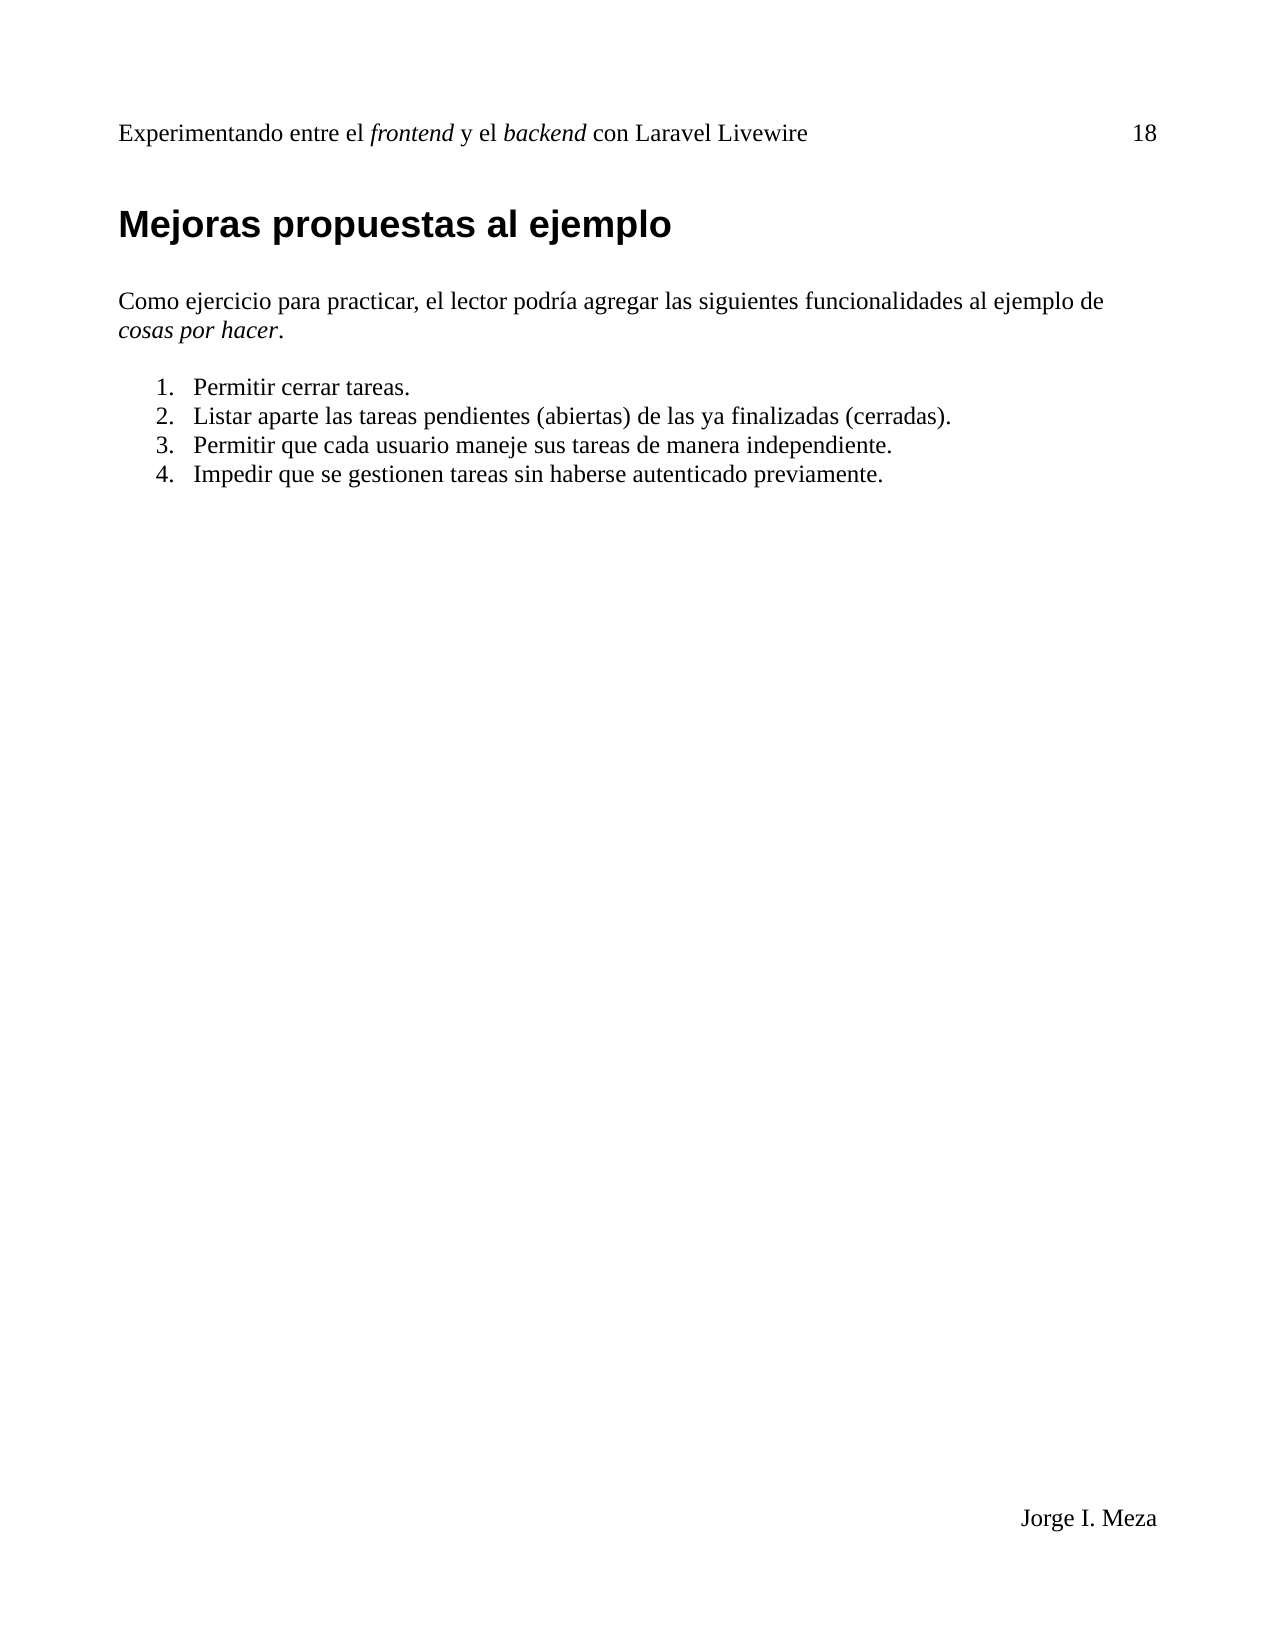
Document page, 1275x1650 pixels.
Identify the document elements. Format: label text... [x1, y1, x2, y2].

text Como ejercicio para practicar, el lector podría agregar las siguientes funcionalidades al ejemplo de cosas por hacer. [118, 286, 1157, 344]
list Listar aparte las tareas pendientes (abiertas) de las ya finalizadas (cerradas). [156, 401, 1157, 430]
list Impedir que se gestionen tareas sin haberse autenticado previamente. [156, 459, 1157, 487]
subtitle Mejoras propuestas al ejemplo [118, 201, 1157, 245]
list Permitir cerrar tareas. [156, 372, 1157, 401]
list Permitir que cada usuario maneje sus tareas de manera independiente. [156, 430, 1157, 459]
